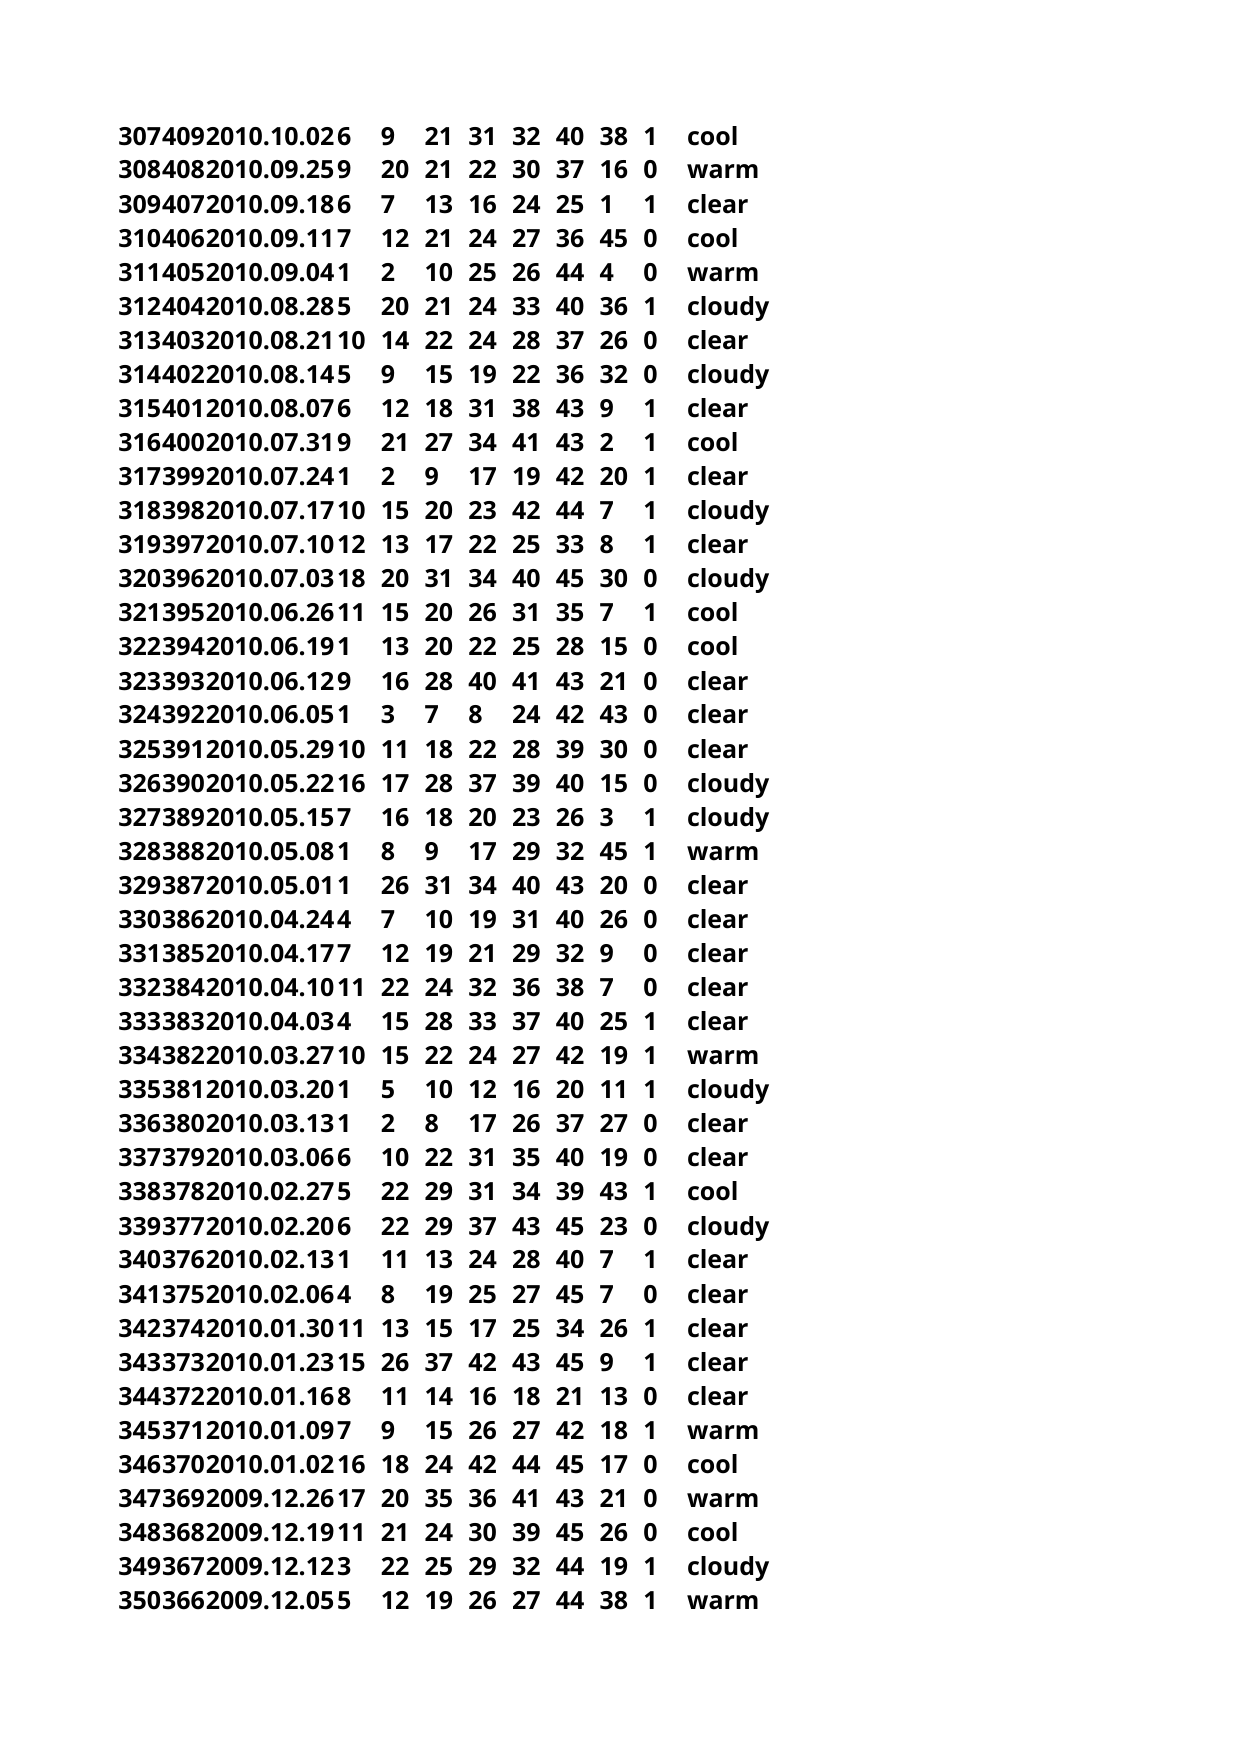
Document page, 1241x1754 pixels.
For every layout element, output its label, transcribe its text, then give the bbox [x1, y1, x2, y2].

text 333 383 2010.04.03 4 15 28 33 37 40 25 1 clear [118, 1004, 1122, 1038]
text 317 399 2010.07.24 1 2 9 17 19 42 20 1 clear [118, 459, 1122, 493]
text 343 373 2010.01.23 15 26 37 42 43 45 9 1 clear [118, 1344, 1122, 1378]
text 331 385 2010.04.17 7 12 19 21 29 32 9 0 clear [118, 936, 1122, 970]
text 344 372 2010.01.16 8 11 14 16 18 21 13 0 clear [118, 1378, 1122, 1412]
text 348 368 2009.12.19 11 21 24 30 39 45 26 0 cool [118, 1515, 1122, 1549]
text 322 394 2010.06.19 1 13 20 22 25 28 15 0 cool [118, 629, 1122, 663]
text 338 378 2010.02.27 5 22 29 31 34 39 43 1 cool [118, 1174, 1122, 1208]
text 330 386 2010.04.24 4 7 10 19 31 40 26 0 clear [118, 902, 1122, 936]
text 337 379 2010.03.06 6 10 22 31 35 40 19 0 clear [118, 1140, 1122, 1174]
text 336 380 2010.03.13 1 2 8 17 26 37 27 0 clear [118, 1106, 1122, 1140]
text 335 381 2010.03.20 1 5 10 12 16 20 11 1 cloudy [118, 1072, 1122, 1106]
text 339 377 2010.02.20 6 22 29 37 43 45 23 0 cloudy [118, 1208, 1122, 1242]
text 323 393 2010.06.12 9 16 28 40 41 43 21 0 clear [118, 663, 1122, 697]
text 324 392 2010.06.05 1 3 7 8 24 42 43 0 clear [118, 697, 1122, 731]
text 309 407 2010.09.18 6 7 13 16 24 25 1 1 clear [118, 186, 1122, 220]
text 340 376 2010.02.13 1 11 13 24 28 40 7 1 clear [118, 1242, 1122, 1276]
text 313 403 2010.08.21 10 14 22 24 28 37 26 0 clear [118, 322, 1122, 357]
text 316 400 2010.07.31 9 21 27 34 41 43 2 1 cool [118, 425, 1122, 459]
text 319 397 2010.07.10 12 13 17 22 25 33 8 1 clear [118, 527, 1122, 561]
text 347 369 2009.12.26 17 20 35 36 41 43 21 0 warm [118, 1481, 1122, 1515]
text 345 371 2010.01.09 7 9 15 26 27 42 18 1 warm [118, 1412, 1122, 1447]
text 329 387 2010.05.01 1 26 31 34 40 43 20 0 clear [118, 867, 1122, 902]
text 349 367 2009.12.12 3 22 25 29 32 44 19 1 cloudy [118, 1549, 1122, 1583]
text 310 406 2010.09.11 7 12 21 24 27 36 45 0 cool [118, 220, 1122, 254]
text 326 390 2010.05.22 16 17 28 37 39 40 15 0 cloudy [118, 765, 1122, 799]
text 327 389 2010.05.15 7 16 18 20 23 26 3 1 cloudy [118, 799, 1122, 833]
text 342 374 2010.01.30 11 13 15 17 25 34 26 1 clear [118, 1310, 1122, 1344]
text 308 408 2010.09.25 9 20 21 22 30 37 16 0 warm [118, 152, 1122, 186]
text 321 395 2010.06.26 11 15 20 26 31 35 7 1 cool [118, 595, 1122, 629]
text 346 370 2010.01.02 16 18 24 42 44 45 17 0 cool [118, 1447, 1122, 1481]
text 307 409 2010.10.02 6 9 21 31 32 40 38 1 cool [118, 118, 1122, 152]
text 315 401 2010.08.07 6 12 18 31 38 43 9 1 clear [118, 391, 1122, 425]
text 332 384 2010.04.10 11 22 24 32 36 38 7 0 clear [118, 970, 1122, 1004]
text 341 375 2010.02.06 4 8 19 25 27 45 7 0 clear [118, 1276, 1122, 1310]
text 325 391 2010.05.29 10 11 18 22 28 39 30 0 clear [118, 731, 1122, 765]
text 328 388 2010.05.08 1 8 9 17 29 32 45 1 warm [118, 833, 1122, 867]
text 350 366 2009.12.05 5 12 19 26 27 44 38 1 warm [118, 1583, 1122, 1617]
text 318 398 2010.07.17 10 15 20 23 42 44 7 1 cloudy [118, 493, 1122, 527]
text 314 402 2010.08.14 5 9 15 19 22 36 32 0 cloudy [118, 357, 1122, 391]
text 311 405 2010.09.04 1 2 10 25 26 44 4 0 warm [118, 254, 1122, 288]
text 320 396 2010.07.03 18 20 31 34 40 45 30 0 cloudy [118, 561, 1122, 595]
text 312 404 2010.08.28 5 20 21 24 33 40 36 1 cloudy [118, 288, 1122, 322]
text 334 382 2010.03.27 10 15 22 24 27 42 19 1 warm [118, 1038, 1122, 1072]
